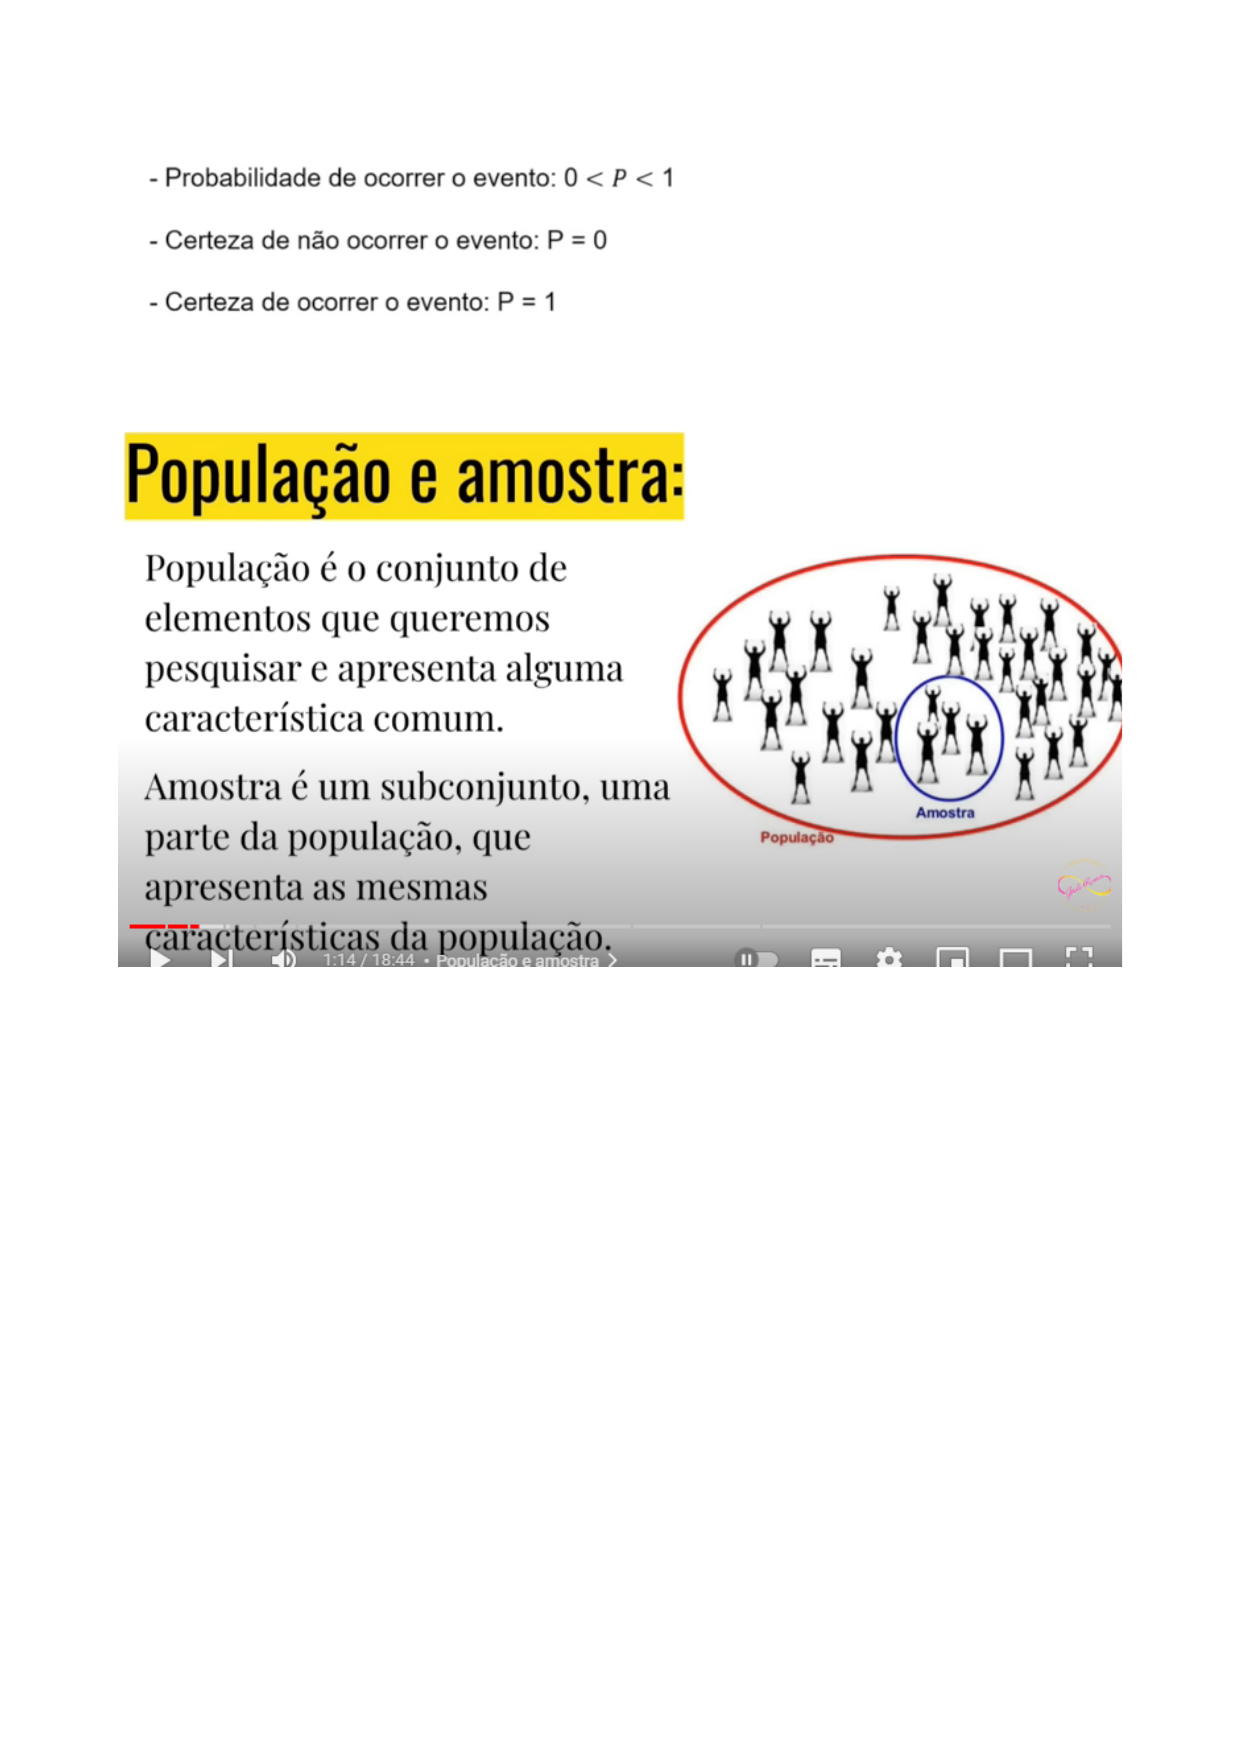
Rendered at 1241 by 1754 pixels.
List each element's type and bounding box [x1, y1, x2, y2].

picture [118, 382, 1123, 967]
picture [118, 146, 1123, 335]
